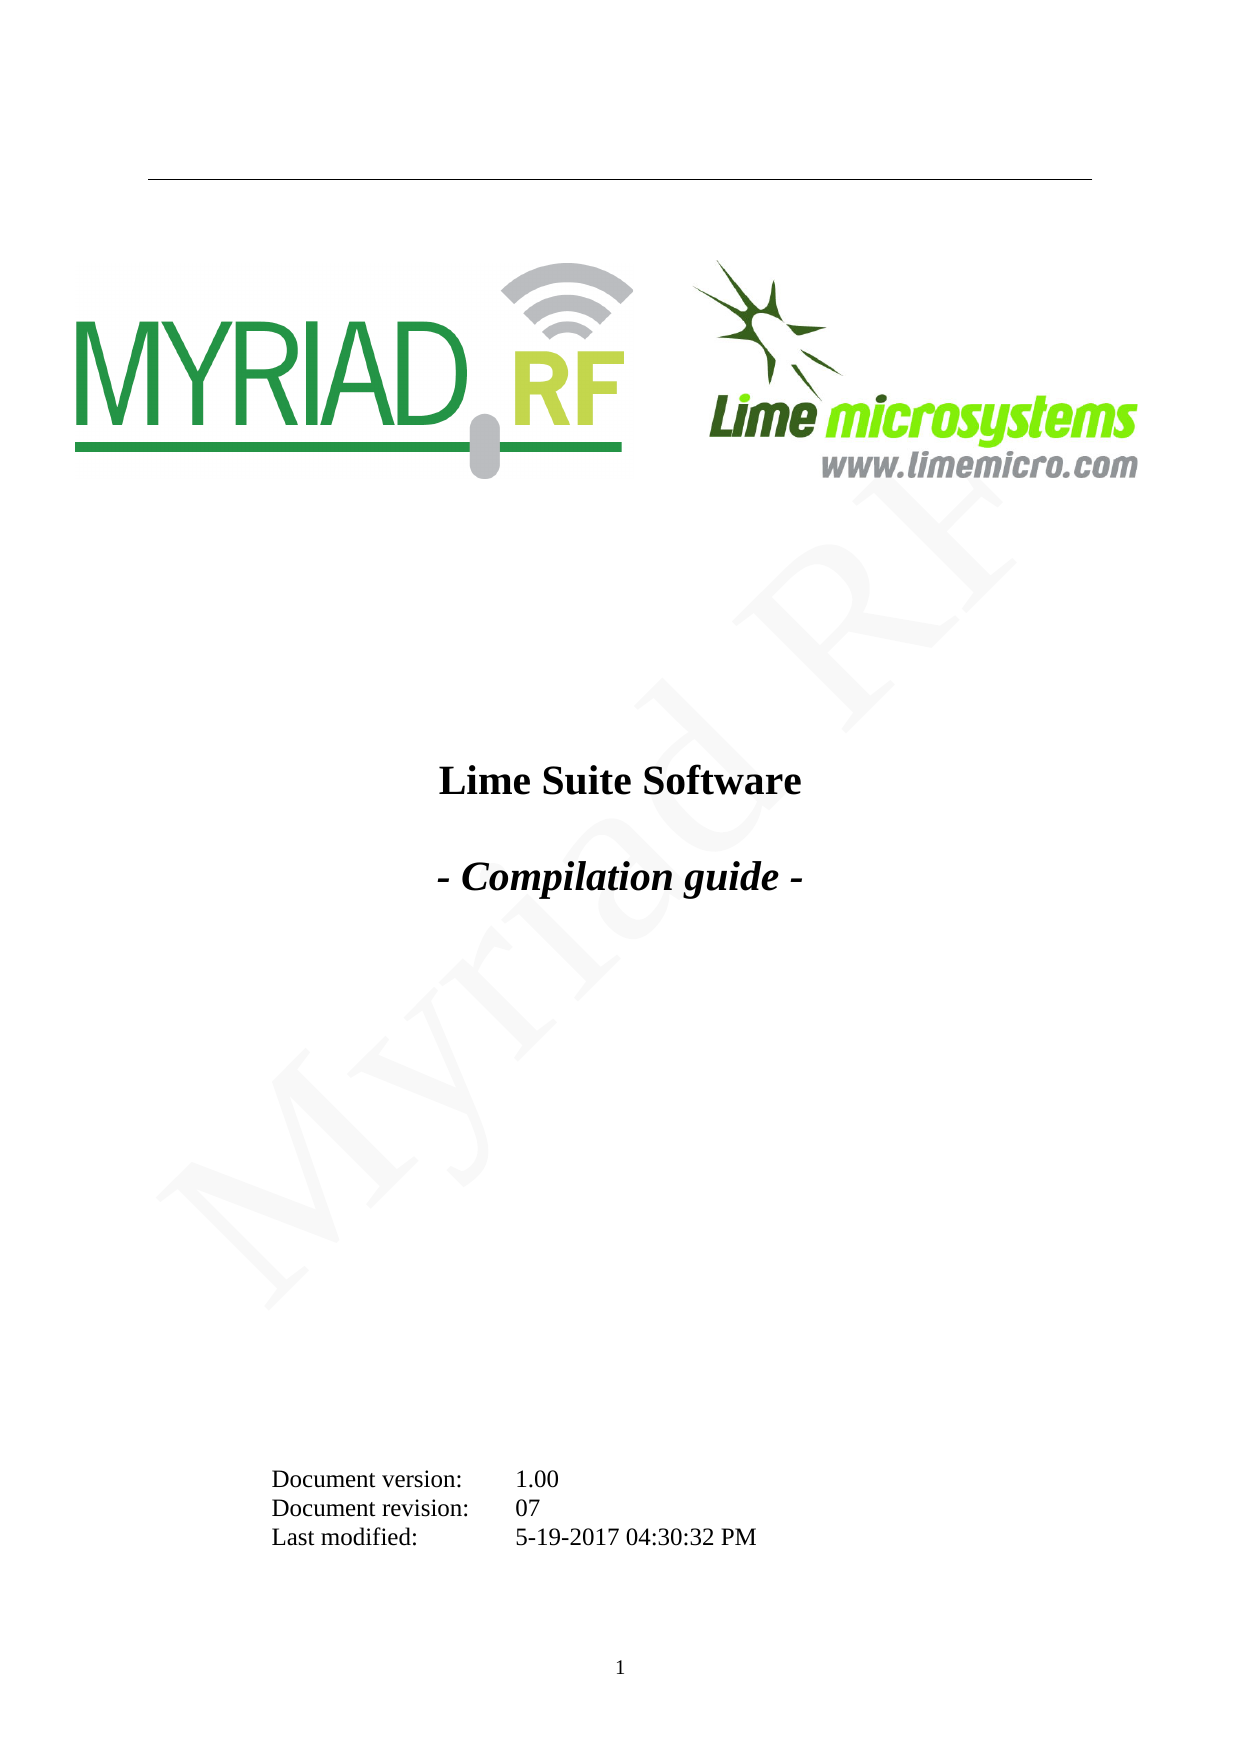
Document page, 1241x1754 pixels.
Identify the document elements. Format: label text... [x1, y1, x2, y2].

table_cell Document revision: [260, 1493, 504, 1522]
text Lime Suite Software [148, 755, 661, 803]
text - Compilation guide - [656, 851, 1092, 899]
text Lime Suite Software [741, 755, 1092, 803]
table_header Document version: [260, 1464, 504, 1493]
table_cell 07 [504, 1493, 888, 1522]
text Lime Suite Software [667, 755, 756, 803]
text - Compilation guide - [614, 863, 664, 899]
table_header 1.00 [504, 1464, 888, 1493]
table_cell 5-19-2017 04:30:33 PM [504, 1522, 888, 1551]
table_cell Last modified: [260, 1522, 504, 1551]
text - Compilation guide - [148, 851, 629, 899]
picture [692, 260, 1138, 478]
